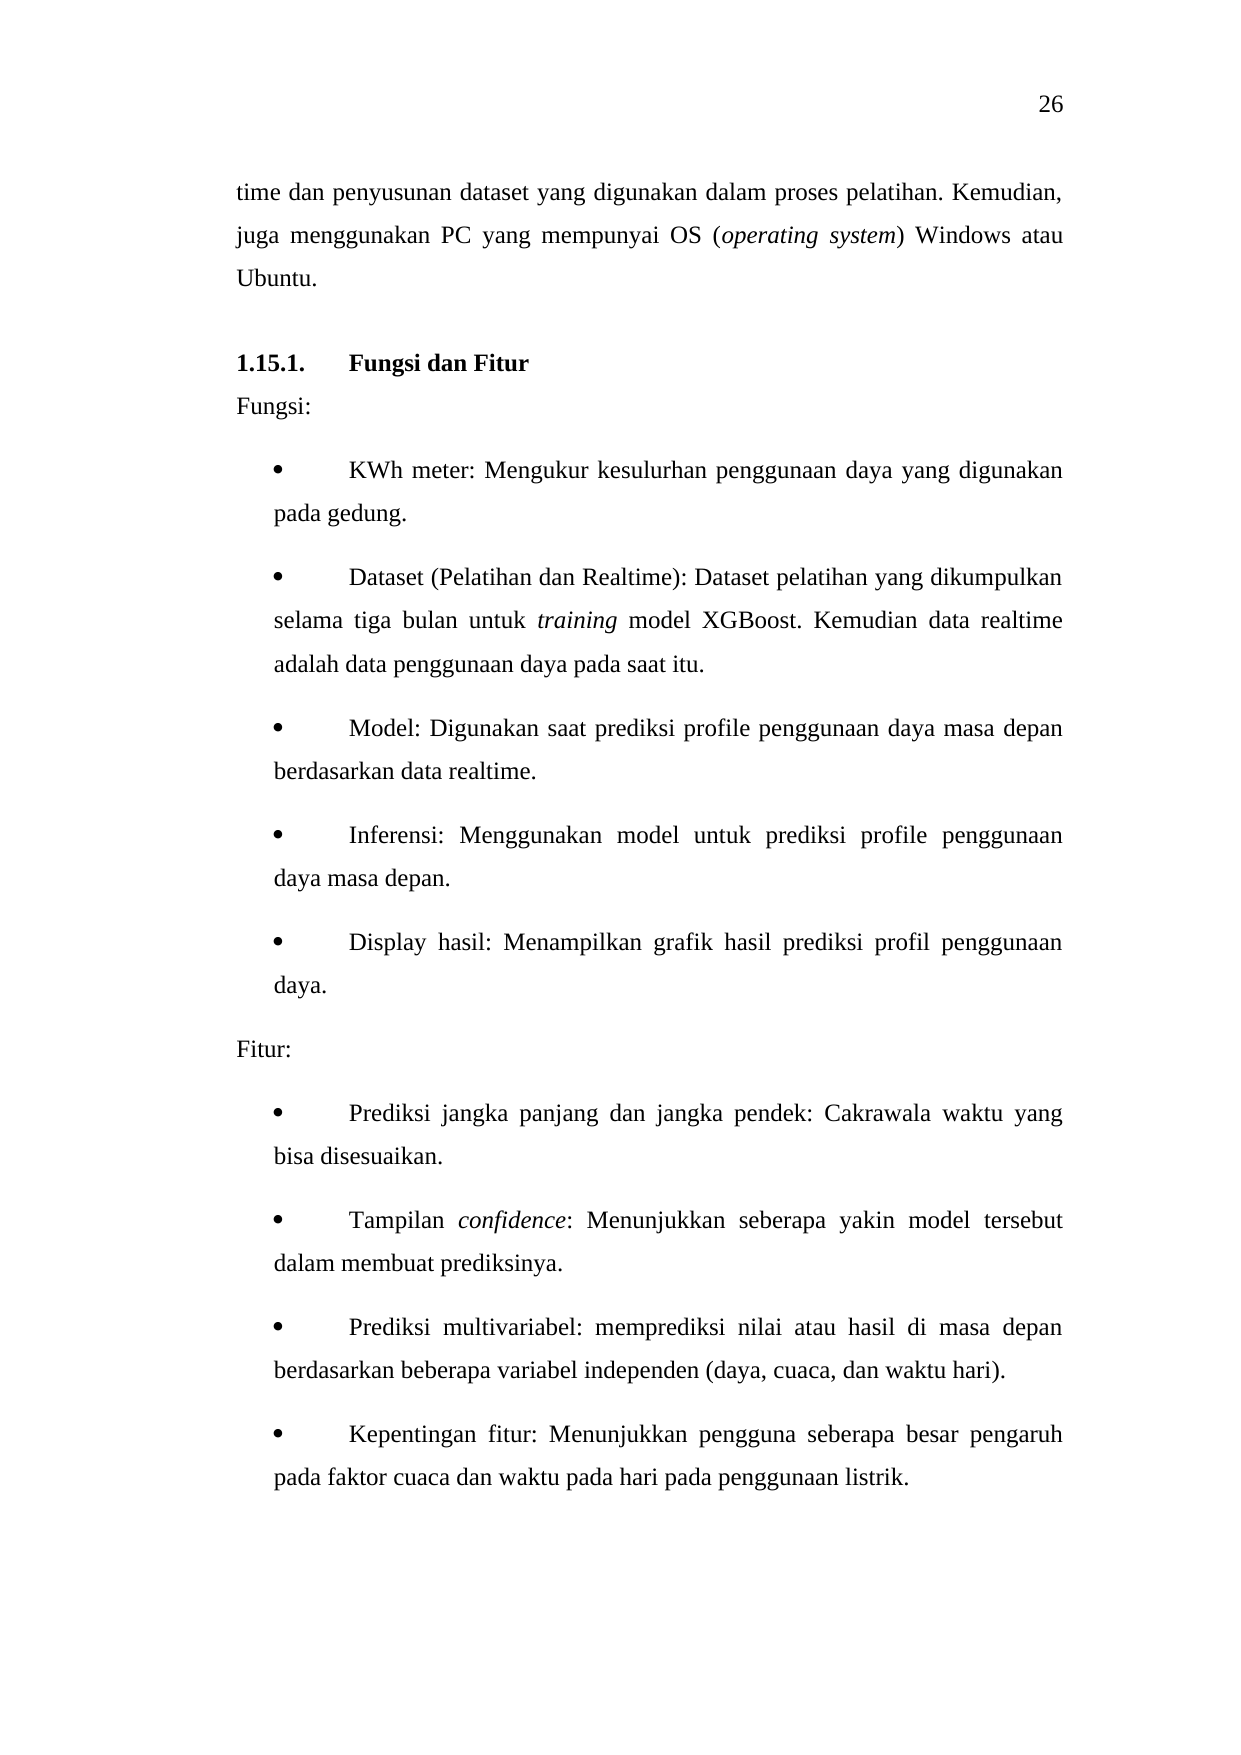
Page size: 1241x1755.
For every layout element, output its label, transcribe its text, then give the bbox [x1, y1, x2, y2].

text time dan penyusunan dataset yang digunakan dalam proses pelatihan. Kemudian, juga menggunakan PC yang mempunyai OS (operating system) Windows atau Ubuntu. [236, 177, 1063, 292]
text Fitur: [236, 1034, 1063, 1063]
list Display hasil: Menampilkan grafik hasil prediksi profil penggunaan daya. [274, 927, 1063, 999]
list Inferensi: Menggunakan model untuk prediksi profile penggunaan daya masa depan. [274, 820, 1063, 892]
text Fungsi: [236, 391, 1063, 420]
list Kepentingan fitur: Menunjukkan pengguna seberapa besar pengaruh pada faktor cuaca dan waktu pada hari pada penggunaan listrik. [274, 1419, 1063, 1491]
list Prediksi jangka panjang dan jangka pendek: Cakrawala waktu yang bisa disesuaikan. [274, 1098, 1063, 1170]
list Prediksi multivariabel: memprediksi nilai atau hasil di masa depan berdasarkan beberapa variabel independen (daya, cuaca, dan waktu hari). [274, 1312, 1063, 1384]
list KWh meter: Mengukur kesulurhan penggunaan daya yang digunakan pada gedung. [274, 455, 1063, 527]
subtitle Fungsi dan Fitur [236, 348, 1063, 377]
list Tampilan confidence: Menunjukkan seberapa yakin model tersebut dalam membuat prediksinya. [274, 1205, 1063, 1277]
list Dataset (Pelatihan dan Realtime): Dataset pelatihan yang dikumpulkan selama tiga bulan untuk training model XGBoost. Kemudian data realtime adalah data penggunaan daya pada saat itu. [274, 562, 1063, 677]
list Model: Digunakan saat prediksi profile penggunaan daya masa depan berdasarkan data realtime. [274, 713, 1063, 784]
